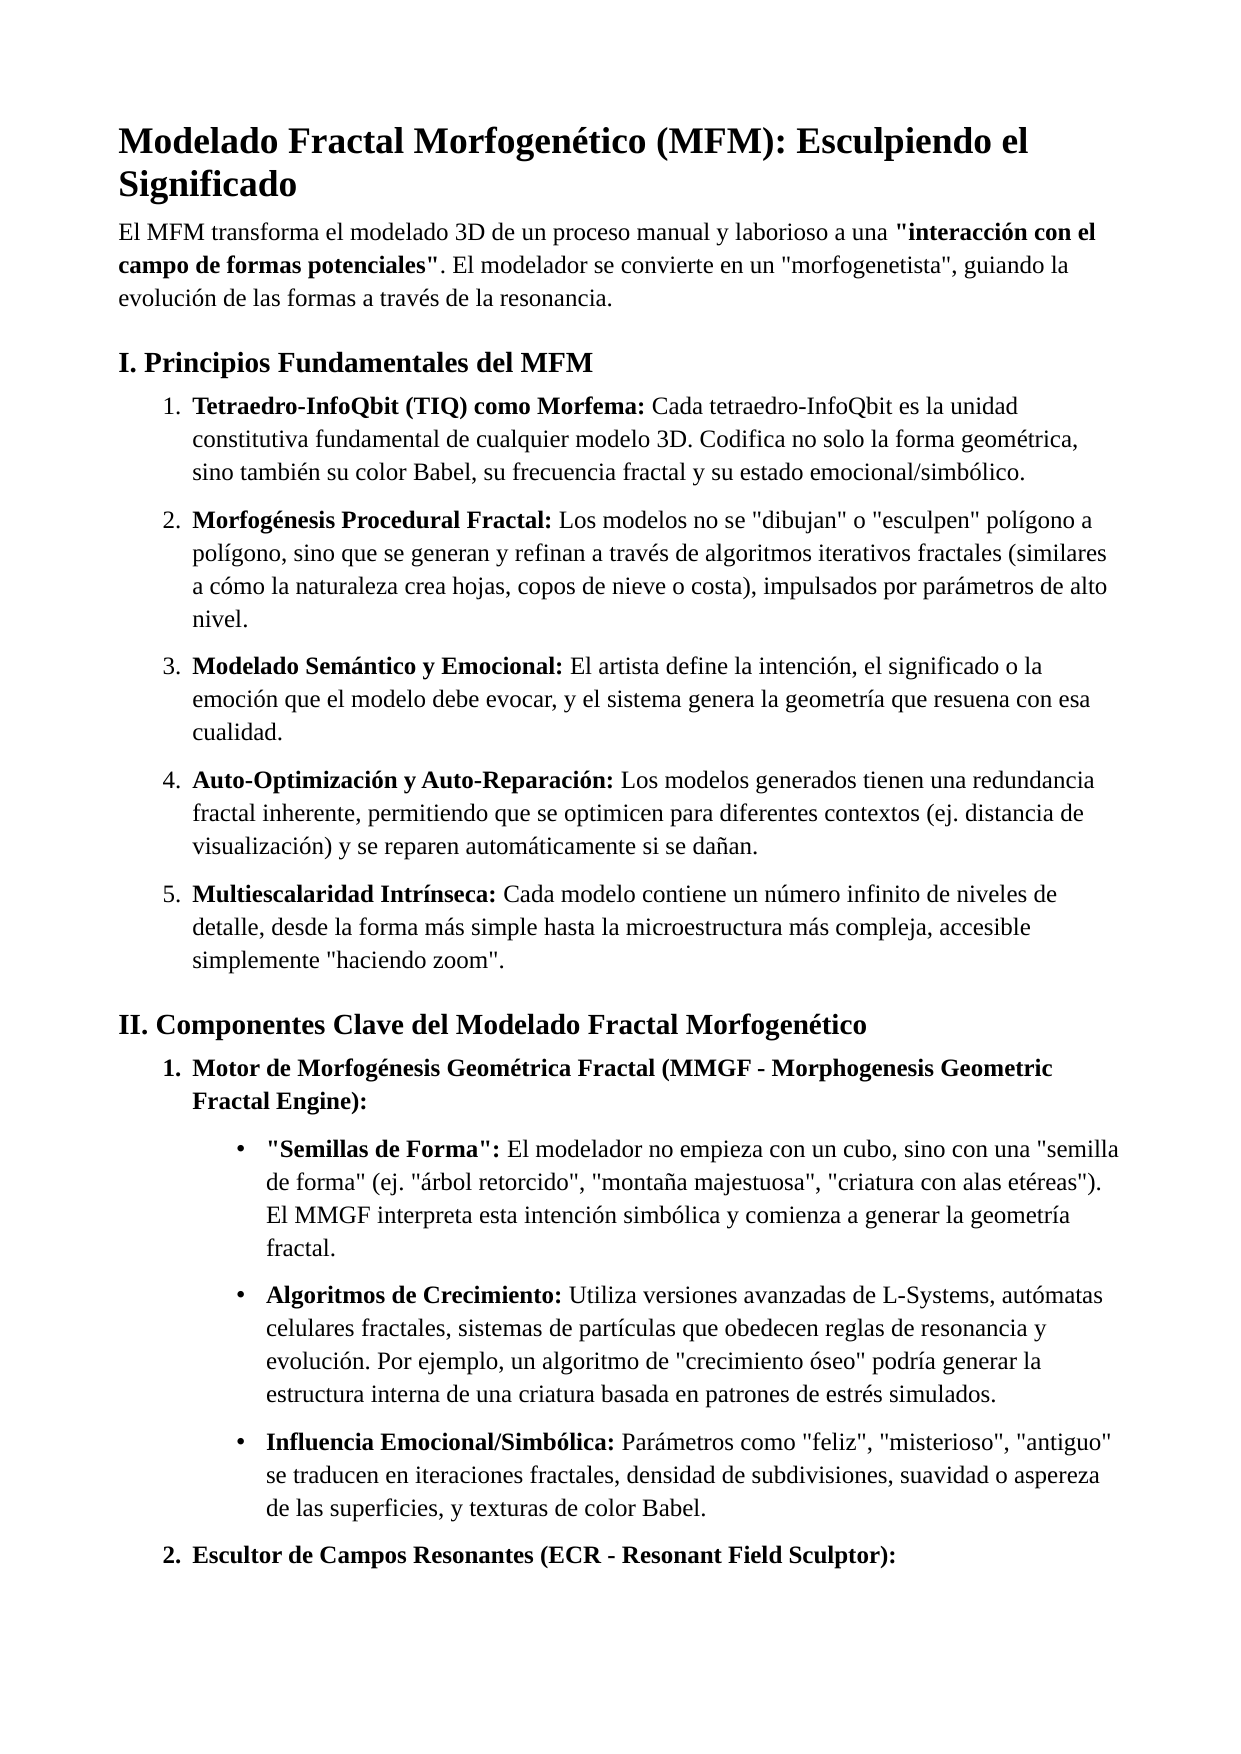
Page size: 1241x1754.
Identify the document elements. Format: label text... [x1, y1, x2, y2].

subtitle I. Principios Fundamentales del MFM [118, 345, 1122, 379]
text El MFM transforma el modelado 3D de un proceso manual y laborioso a una "interacción con el campo de formas potenciales". El modelador se convierte en un "morfogenetista", guiando la evolución de las formas a través de la resonancia. [118, 217, 1122, 312]
subtitle Modelado Fractal Morfogenético (MFM): Esculpiendo el Significado [118, 118, 1122, 204]
list Auto-Optimización y Auto-Reparación: Los modelos generados tienen una redundancia fractal inherente, permitiendo que se optimicen para diferentes contextos (ej. distancia de visualización) y se reparen automáticamente si se dañan. [162, 765, 1122, 860]
subtitle II. Componentes Clave del Modelado Fractal Morfogenético [118, 1007, 1122, 1041]
list Tetraedro-InfoQbit (TIQ) como Morfema: Cada tetraedro-InfoQbit es la unidad constitutiva fundamental de cualquier modelo 3D. Codifica no solo la forma geométrica, sino también su color Babel, su frecuencia fractal y su estado emocional/simbólico. [162, 391, 1122, 486]
list Motor de Morfogénesis Geométrica Fractal (MMGF - Morphogenesis Geometric Fractal Engine): [162, 1053, 1122, 1115]
list Escultor de Campos Resonantes (ECR - Resonant Field Sculptor): [162, 1541, 1122, 1569]
list Morfogénesis Procedural Fractal: Los modelos no se "dibujan" o "esculpen" polígono a polígono, sino que se generan y refinan a través de algoritmos iterativos fractales (similares a cómo la naturaleza crea hojas, copos de nieve o costa), impulsados por parámetros de alto nivel. [162, 505, 1122, 633]
list Multiescalaridad Intrínseca: Cada modelo contiene un número infinito de niveles de detalle, desde la forma más simple hasta la microestructura más compleja, accesible simplemente "haciendo zoom". [162, 879, 1122, 973]
list "Semillas de Forma": El modelador no empieza con un cubo, sino con una "semilla de forma" (ej. "árbol retorcido", "montaña majestuosa", "criatura con alas etéreas"). El MMGF interpreta esta intención simbólica y comienza a generar la geometría fractal. [236, 1134, 1122, 1261]
list Influencia Emocional/Simbólica: Parámetros como "feliz", "misterioso", "antiguo" se traducen en iteraciones fractales, densidad de subdivisiones, suavidad o aspereza de las superficies, y texturas de color Babel. [236, 1427, 1122, 1522]
list Algoritmos de Crecimiento: Utiliza versiones avanzadas de L-Systems, autómatas celulares fractales, sistemas de partículas que obedecen reglas de resonancia y evolución. Por ejemplo, un algoritmo de "crecimiento óseo" podría generar la estructura interna de una criatura basada en patrones de estrés simulados. [236, 1280, 1122, 1408]
list Modelado Semántico y Emocional: El artista define la intención, el significado o la emoción que el modelo debe evocar, y el sistema genera la geometría que resuena con esa cualidad. [162, 651, 1122, 746]
